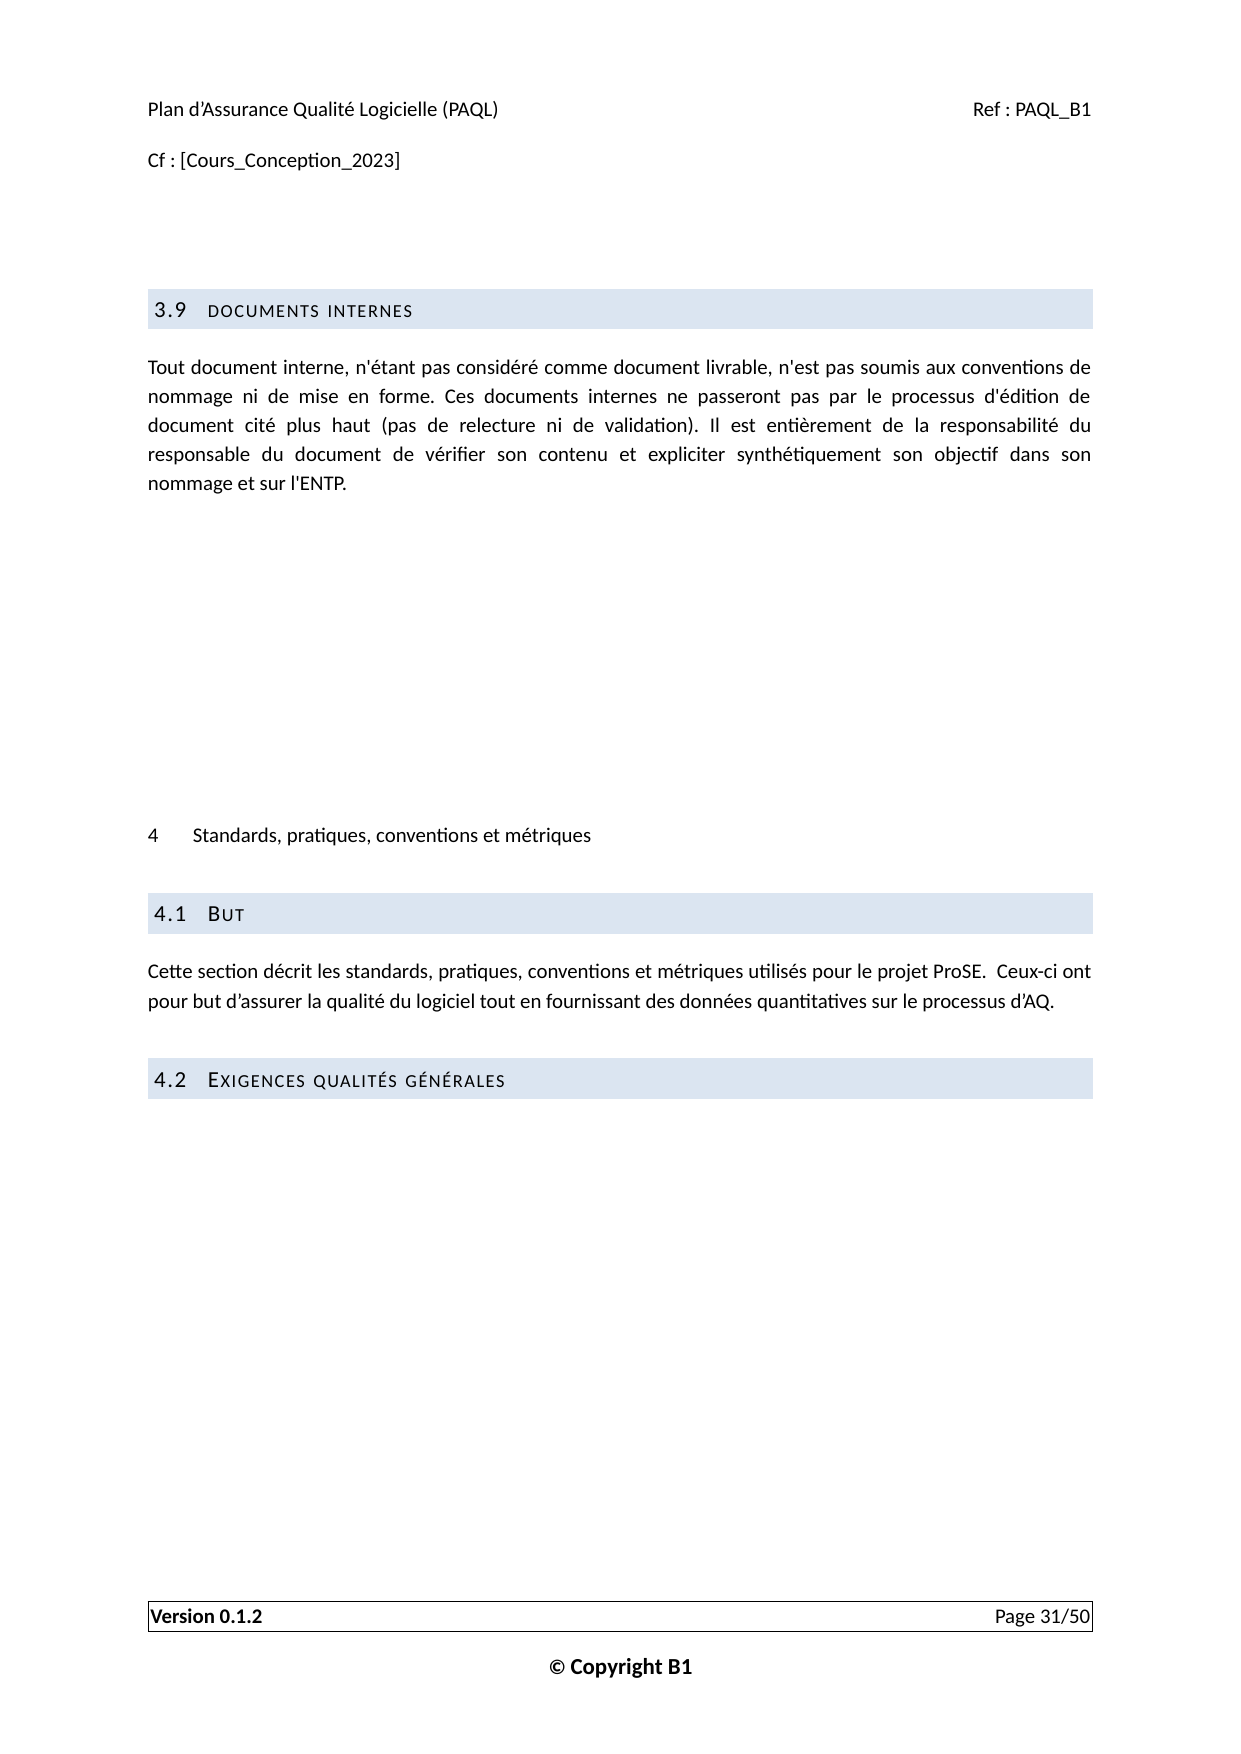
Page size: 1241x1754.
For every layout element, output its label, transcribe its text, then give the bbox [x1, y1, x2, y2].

list documents internes [154, 295, 1086, 323]
text Cette section décrit les standards, pratiques, conventions et métriques utilisés pour le projet ProSE. Ceux-ci ont pour but d’assurer la qualité du logiciel tout en fournissant des données quantitatives sur le processus d’AQ. [148, 959, 1093, 1013]
text Tout document interne, n'étant pas considéré comme document livrable, n'est pas soumis aux conventions de nommage ni de mise en forme. Ces documents internes ne passeront pas par le processus d'édition de document cité plus haut (pas de relecture ni de validation). Il est entièrement de la responsabilité du responsable du document de vérifier son contenu et expliciter synthétiquement son objectif dans son nommage et sur l'ENTP. [148, 354, 1093, 496]
list But [154, 900, 1086, 928]
text Cf : [Cours_Conception_2023] [148, 148, 1093, 173]
list Exigences qualités générales [154, 1065, 1086, 1093]
list Standards, pratiques, conventions et métriques [148, 823, 1093, 848]
